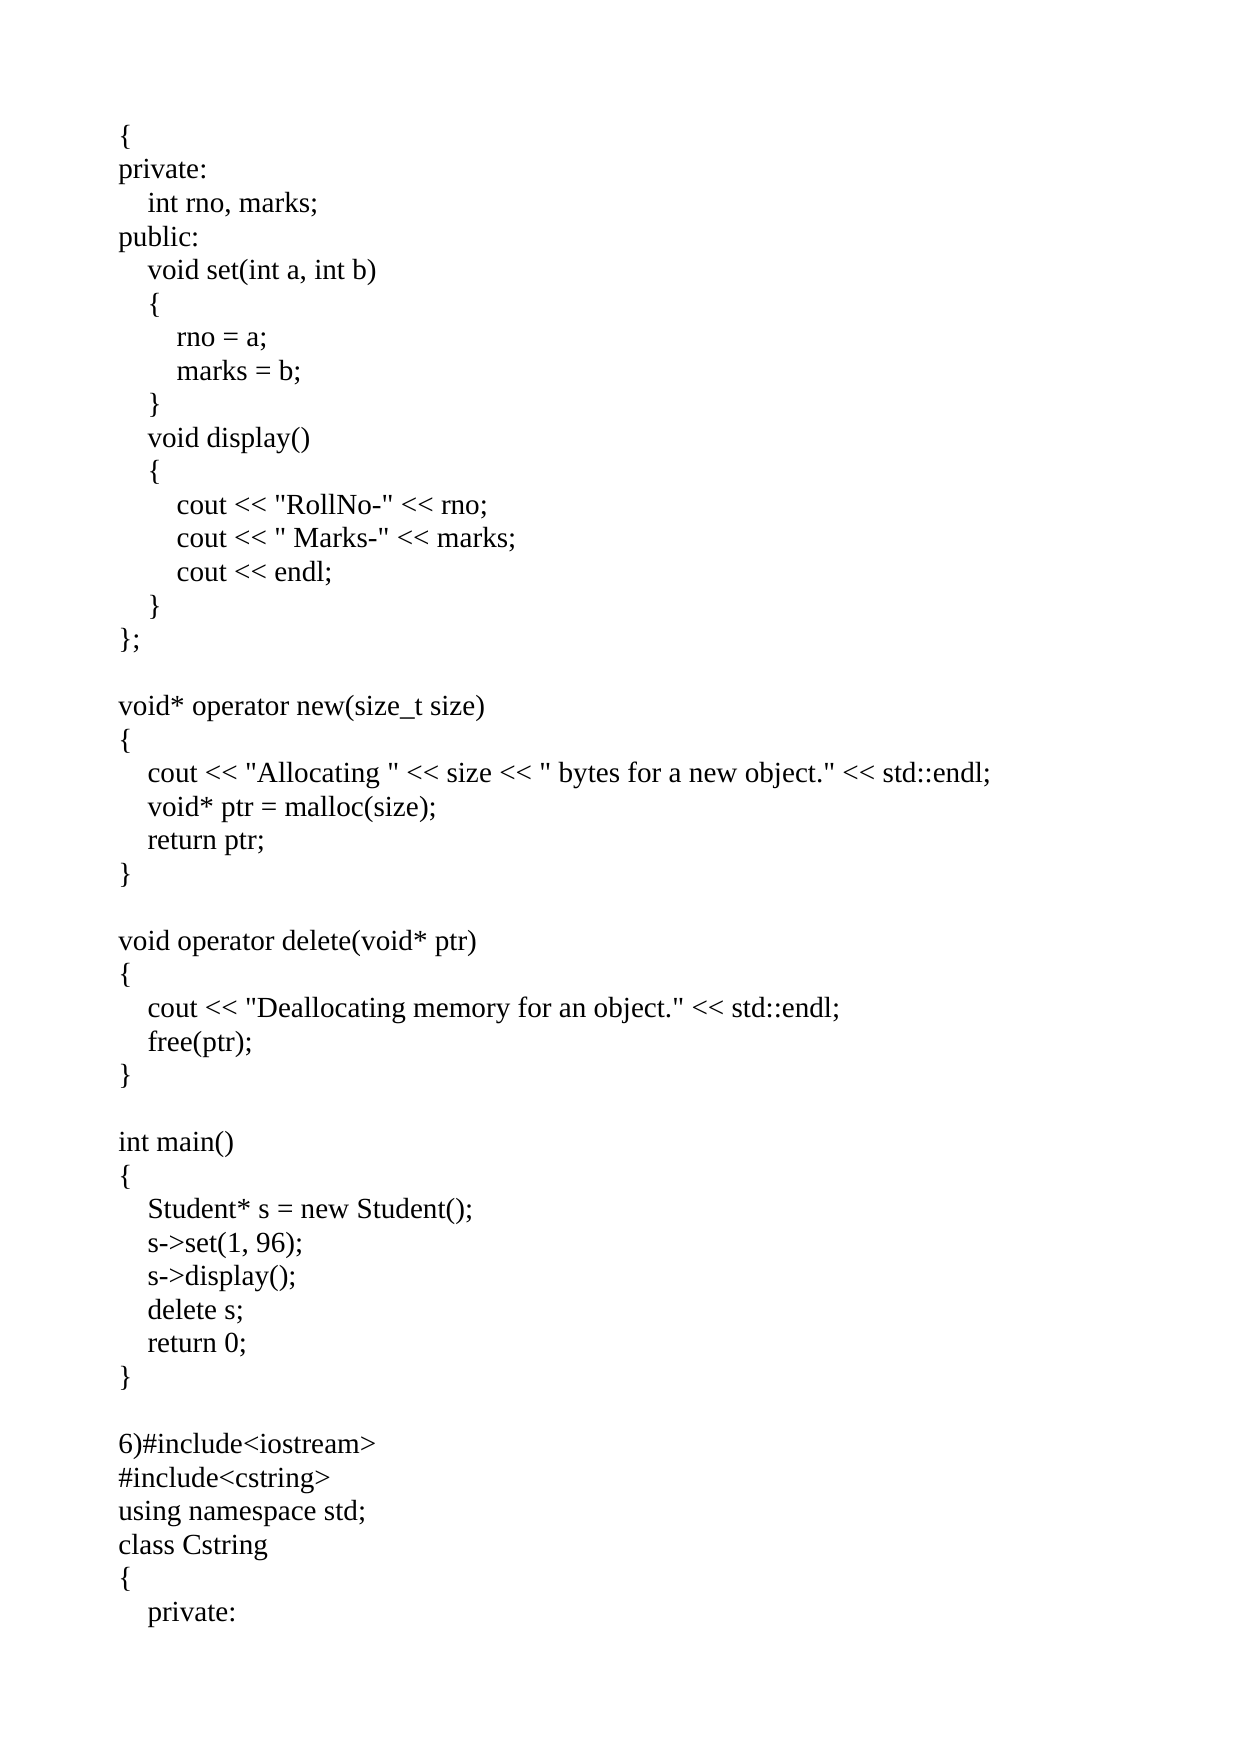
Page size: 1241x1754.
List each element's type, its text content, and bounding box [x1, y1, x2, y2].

text 6)#include<iostream> [118, 1426, 1122, 1460]
text using namespace std; [118, 1493, 1122, 1527]
text } [118, 1057, 1122, 1091]
text free(ptr); [118, 1024, 1122, 1057]
text cout << "Allocating " << size << " bytes for a new object." << std::endl; [118, 755, 1122, 789]
text { [118, 286, 1122, 319]
text cout << "Deallocating memory for an object." << std::endl; [118, 990, 1122, 1024]
text cout << " Marks-" << marks; [118, 521, 1122, 554]
text void display() [118, 420, 1122, 453]
text void set(int a, int b) [118, 252, 1122, 286]
text } [118, 1359, 1122, 1393]
text marks = b; [118, 353, 1122, 386]
text s->display(); [118, 1258, 1122, 1292]
text } [118, 856, 1122, 889]
text return ptr; [118, 822, 1122, 856]
text Student* s = new Student(); [118, 1191, 1122, 1225]
text }; [118, 621, 1122, 655]
text { [118, 722, 1122, 755]
text class Cstring [118, 1527, 1122, 1560]
text delete s; [118, 1292, 1122, 1326]
text int rno, marks; [118, 185, 1122, 219]
text cout << endl; [118, 554, 1122, 588]
text int main() [118, 1124, 1122, 1158]
text public: [118, 219, 1122, 252]
text { [118, 1158, 1122, 1191]
text private: [118, 1594, 1122, 1627]
text rno = a; [118, 319, 1122, 353]
text #include<cstring> [118, 1460, 1122, 1493]
text void operator delete(void* ptr) [118, 923, 1122, 957]
text { [118, 1560, 1122, 1594]
text s->set(1, 96); [118, 1225, 1122, 1258]
text return 0; [118, 1326, 1122, 1359]
text void* operator new(size_t size) [118, 688, 1122, 722]
text void* ptr = malloc(size); [118, 789, 1122, 822]
text { [118, 957, 1122, 990]
text { [118, 118, 1122, 152]
text private: [118, 152, 1122, 185]
text { [118, 453, 1122, 487]
text } [118, 588, 1122, 621]
text } [118, 386, 1122, 420]
text cout << "RollNo-" << rno; [118, 487, 1122, 521]
